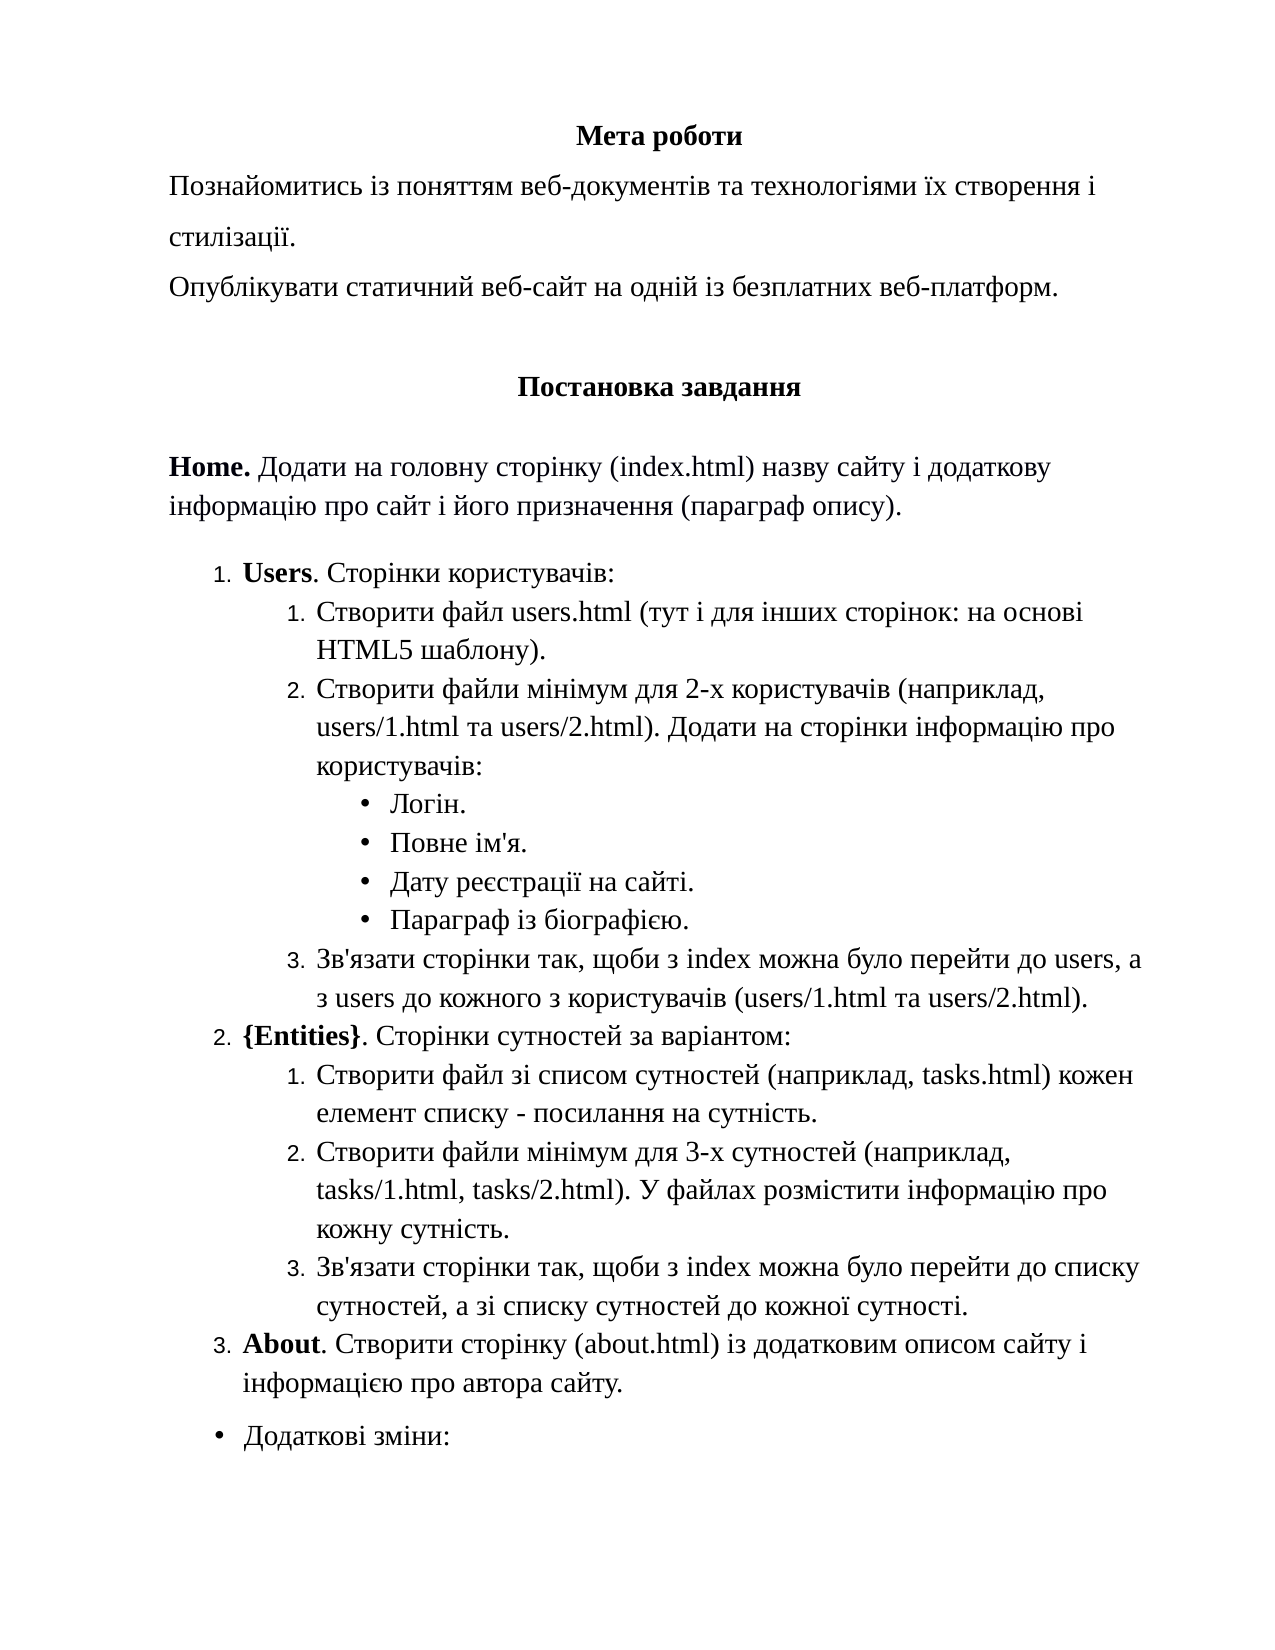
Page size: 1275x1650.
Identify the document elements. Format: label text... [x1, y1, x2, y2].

list Створити файли мінімум для 3-х сутностей (наприклад, tasks/1.html, tasks/2.html). У файлах розмістити інформацію про кожну сутність. [287, 1134, 1157, 1244]
text Постановка завдання [169, 369, 1157, 403]
list Повне ім'я. [360, 825, 1157, 859]
list Логін. [360, 787, 1157, 820]
list Створити файл зі списом сутностей (наприклад, tasks.html) кожен елемент списку - посилання на сутність. [287, 1057, 1157, 1129]
list Users. Сторінки користувачів: [213, 555, 1157, 589]
list About. Створити сторінку (about.html) із додатковим описом сайту і інформацією про автора сайту. [213, 1327, 1157, 1399]
text Мета роботи [169, 118, 1157, 152]
list Зв'язати сторінки так, щоби з index можна було перейти до users, а з users до кожного з користувачів (users/1.html та users/2.html). [287, 941, 1157, 1013]
text Познайомитись із поняттям веб-документів та технологіями їх створення і стилізації. Опублікувати статичний веб-сайт на одній із безплатних веб-платформ. [169, 168, 1157, 302]
list Створити файли мінімум для 2-х користувачів (наприклад, users/1.html та users/2.html). Додати на сторінки інформацію про користувачів: [287, 671, 1157, 782]
list Зв'язати сторінки так, щоби з index можна було перейти до списку сутностей, а зі списку сутностей до кожної сутності. [287, 1249, 1157, 1322]
list {Entities}. Сторінки сутностей за варіантом: [213, 1018, 1157, 1052]
list Створити файл users.html (тут і для інших сторінок: на основі HTML5 шаблону). [287, 594, 1157, 666]
list Параграф із біографією. [360, 902, 1157, 936]
text Home. Додати на головну сторінку (index.html) назву сайту і додаткову інформацію про сайт і його призначення (параграф опису). [169, 449, 1157, 521]
list Дату реєстрації на сайті. [360, 864, 1157, 897]
list Додаткові зміни: [214, 1418, 1157, 1452]
